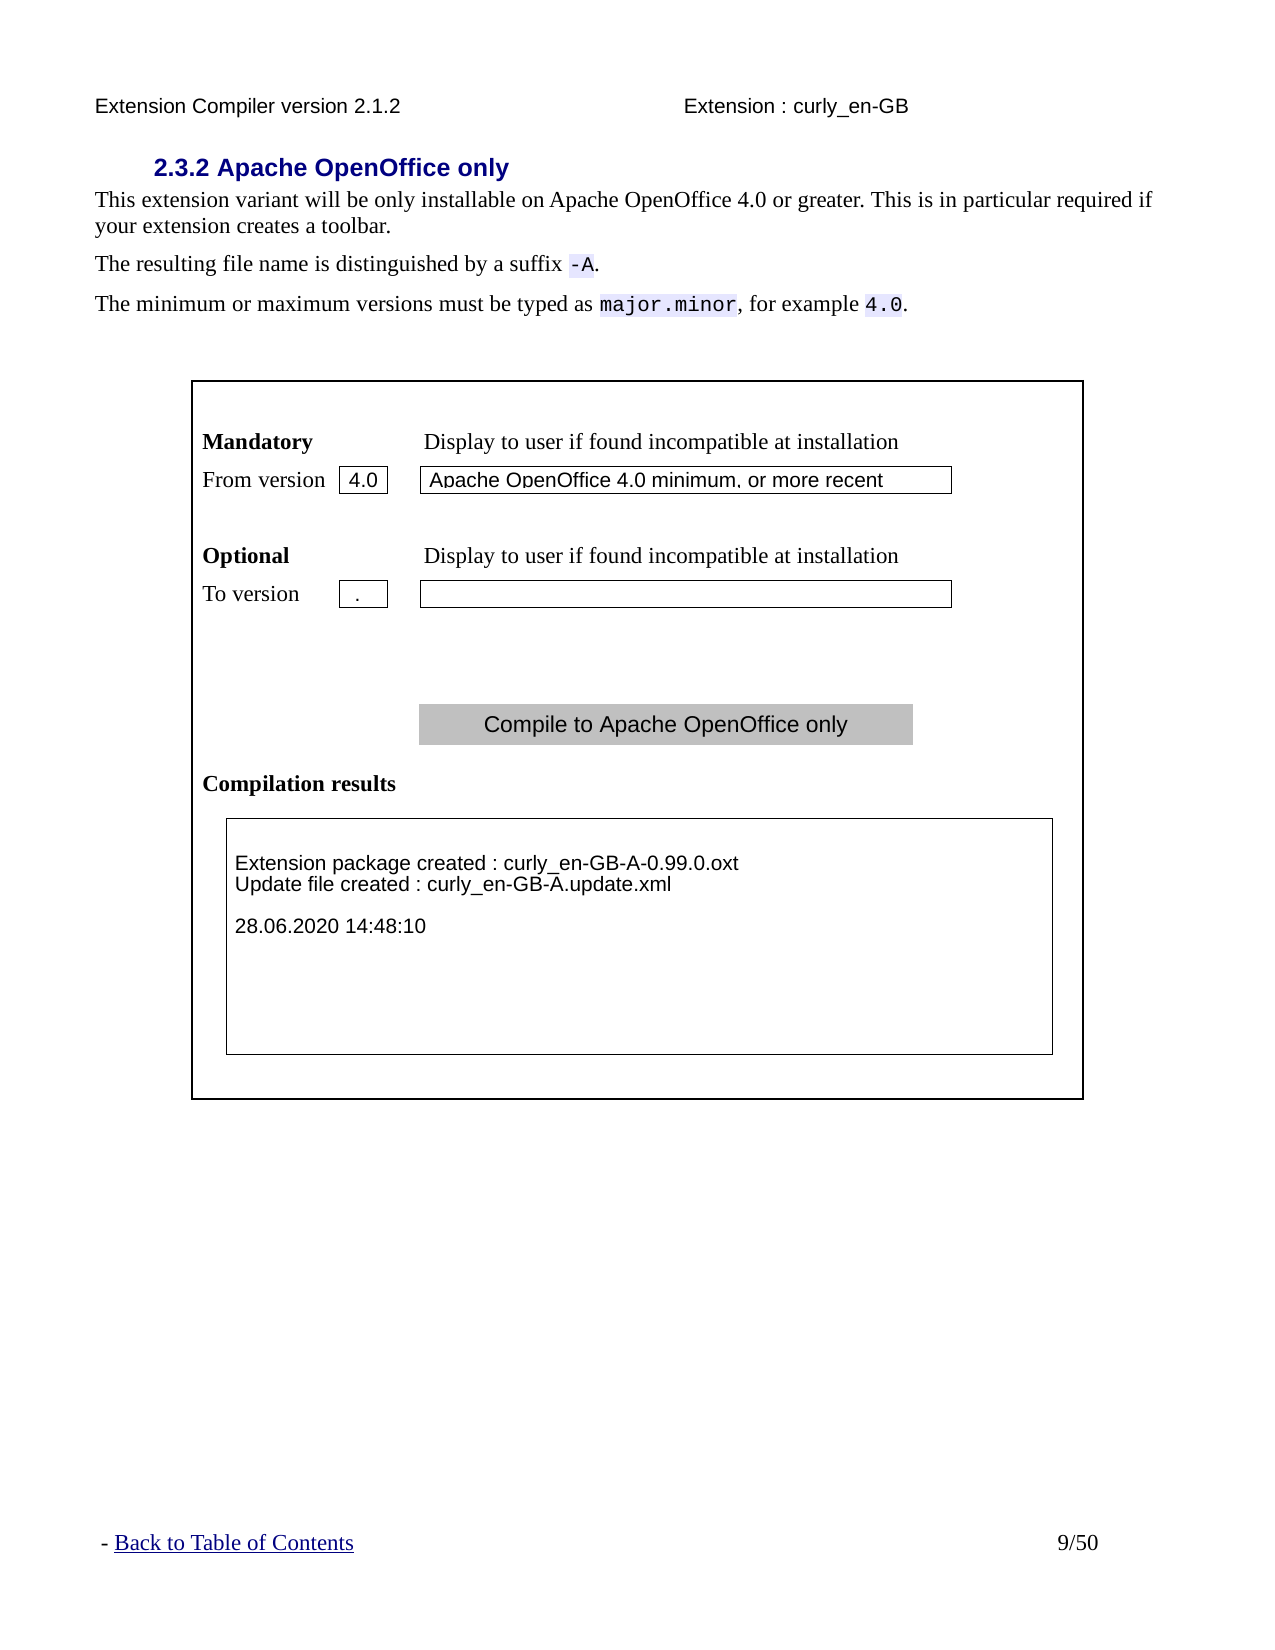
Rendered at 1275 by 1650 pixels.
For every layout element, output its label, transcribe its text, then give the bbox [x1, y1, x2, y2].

text From version [202, 467, 339, 492]
text [388, 467, 420, 492]
text [952, 467, 1073, 492]
text To version [202, 581, 339, 606]
text The minimum or maximum versions must be typed as major.minor, for example 4.0. [94, 290, 1181, 317]
text Optional Display to user if found incompatible at installation [202, 543, 1073, 568]
text This extension variant will be only installable on Apache OpenOffice 4.0 or greater. This is in particular required if your extension creates a toolbar. [94, 187, 1181, 238]
text Compilation results [202, 771, 1073, 796]
text Mandatory Display to user if found incompatible at installation [202, 429, 1073, 454]
subtitle Apache OpenOffice only [153, 153, 1181, 181]
text [388, 581, 420, 606]
text [952, 581, 1073, 606]
text The resulting file name is distinguished by a suffix -A. [94, 251, 1181, 278]
